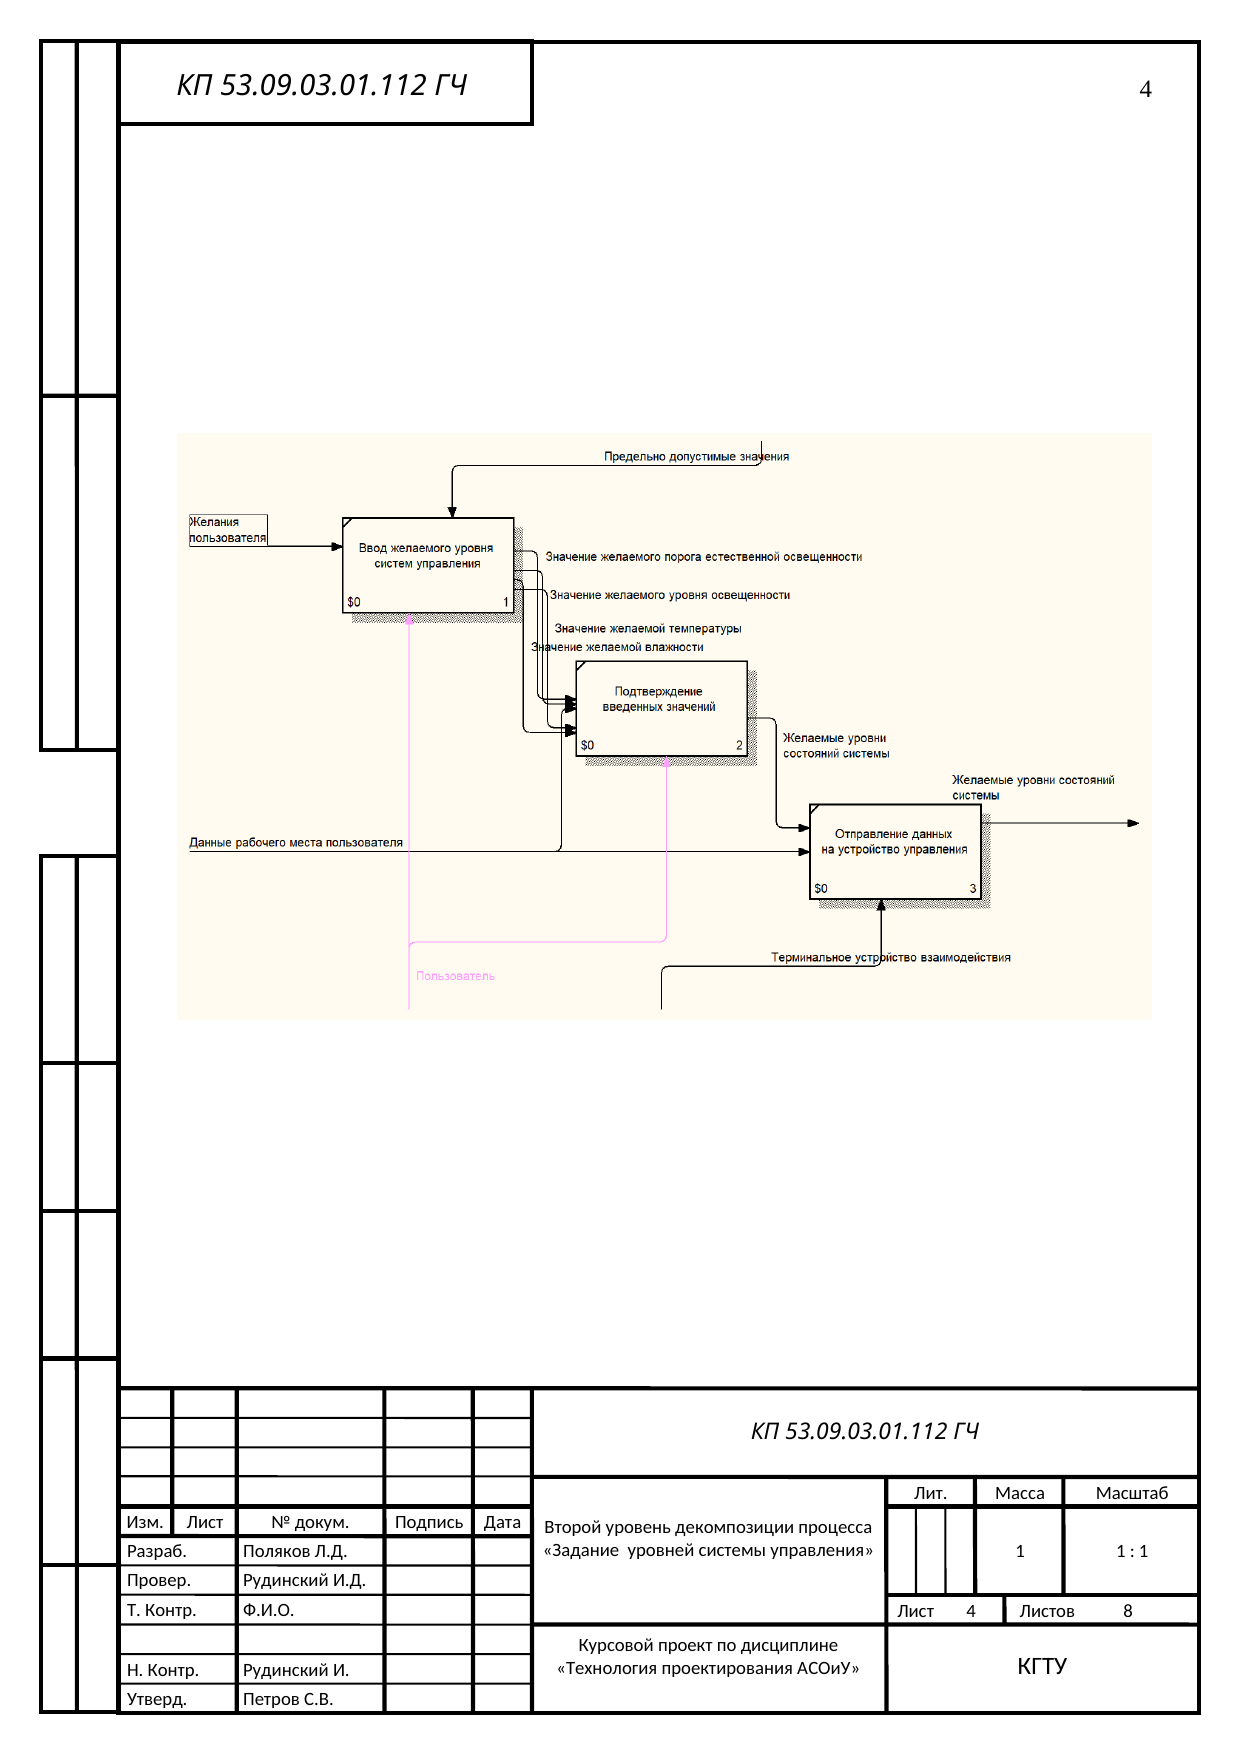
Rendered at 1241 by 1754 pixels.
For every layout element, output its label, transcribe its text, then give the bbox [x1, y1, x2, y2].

picture [177, 433, 1152, 1020]
text КП 53.09.03.01.112 ГЧ [150, 64, 496, 103]
